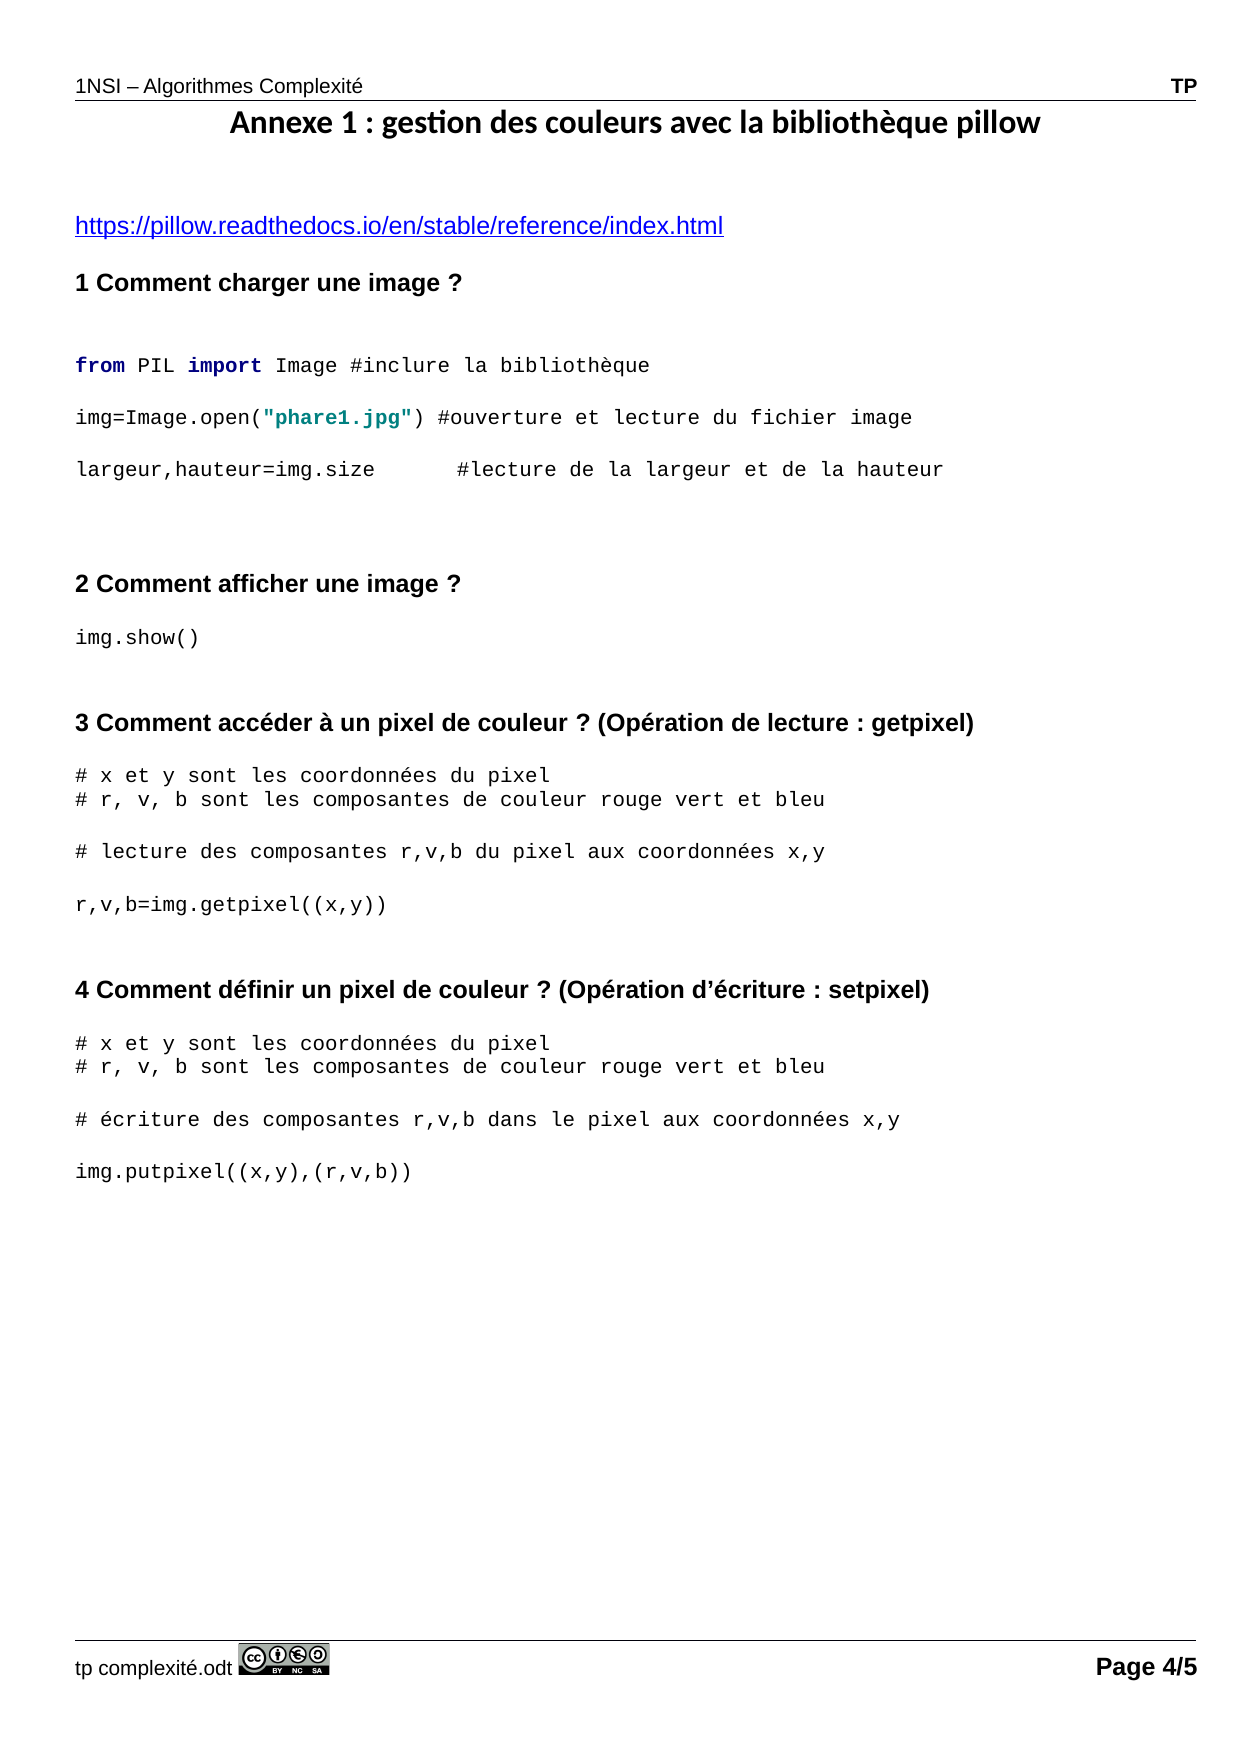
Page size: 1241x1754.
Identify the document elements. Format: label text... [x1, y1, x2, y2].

text 3 Comment accéder à un pixel de couleur ? (Opération de lecture : getpixel) [75, 708, 1196, 737]
text # r, v, b sont les composantes de couleur rouge vert et bleu [75, 1056, 1196, 1080]
text r,v,b=img.getpixel((x,y)) [75, 894, 1196, 917]
text # lecture des composantes r,v,b du pixel aux coordonnées x,y [75, 841, 1196, 865]
text img.putpixel((x,y),(r,v,b)) [75, 1161, 1196, 1184]
text 1 Comment charger une image ? [75, 268, 1196, 297]
list Annexe 1 : gestion des couleurs avec la bibliothèque pillow [75, 101, 1196, 142]
text img=Image.open("phare1.jpg") #ouverture et lecture du fichier image [75, 407, 1196, 431]
text 2 Comment afficher une image ? [75, 569, 1196, 598]
text # x et y sont les coordonnées du pixel [75, 1032, 1196, 1056]
text img.show() [75, 627, 1196, 650]
text from PIL import Image #inclure la bibliothèque [75, 354, 1196, 378]
text # r, v, b sont les composantes de couleur rouge vert et bleu [75, 789, 1196, 813]
picture [238, 1643, 330, 1675]
text # écriture des composantes r,v,b dans le pixel aux coordonnées x,y [75, 1108, 1196, 1132]
text largeur,hauteur=img.size #lecture de la largeur et de la hauteur [75, 459, 1196, 483]
text https://pillow.readthedocs.io/en/stable/reference/index.html [75, 211, 1196, 239]
text 4 Comment définir un pixel de couleur ? (Opération d’écriture : setpixel) [75, 975, 1196, 1004]
text # x et y sont les coordonnées du pixel [75, 765, 1196, 789]
